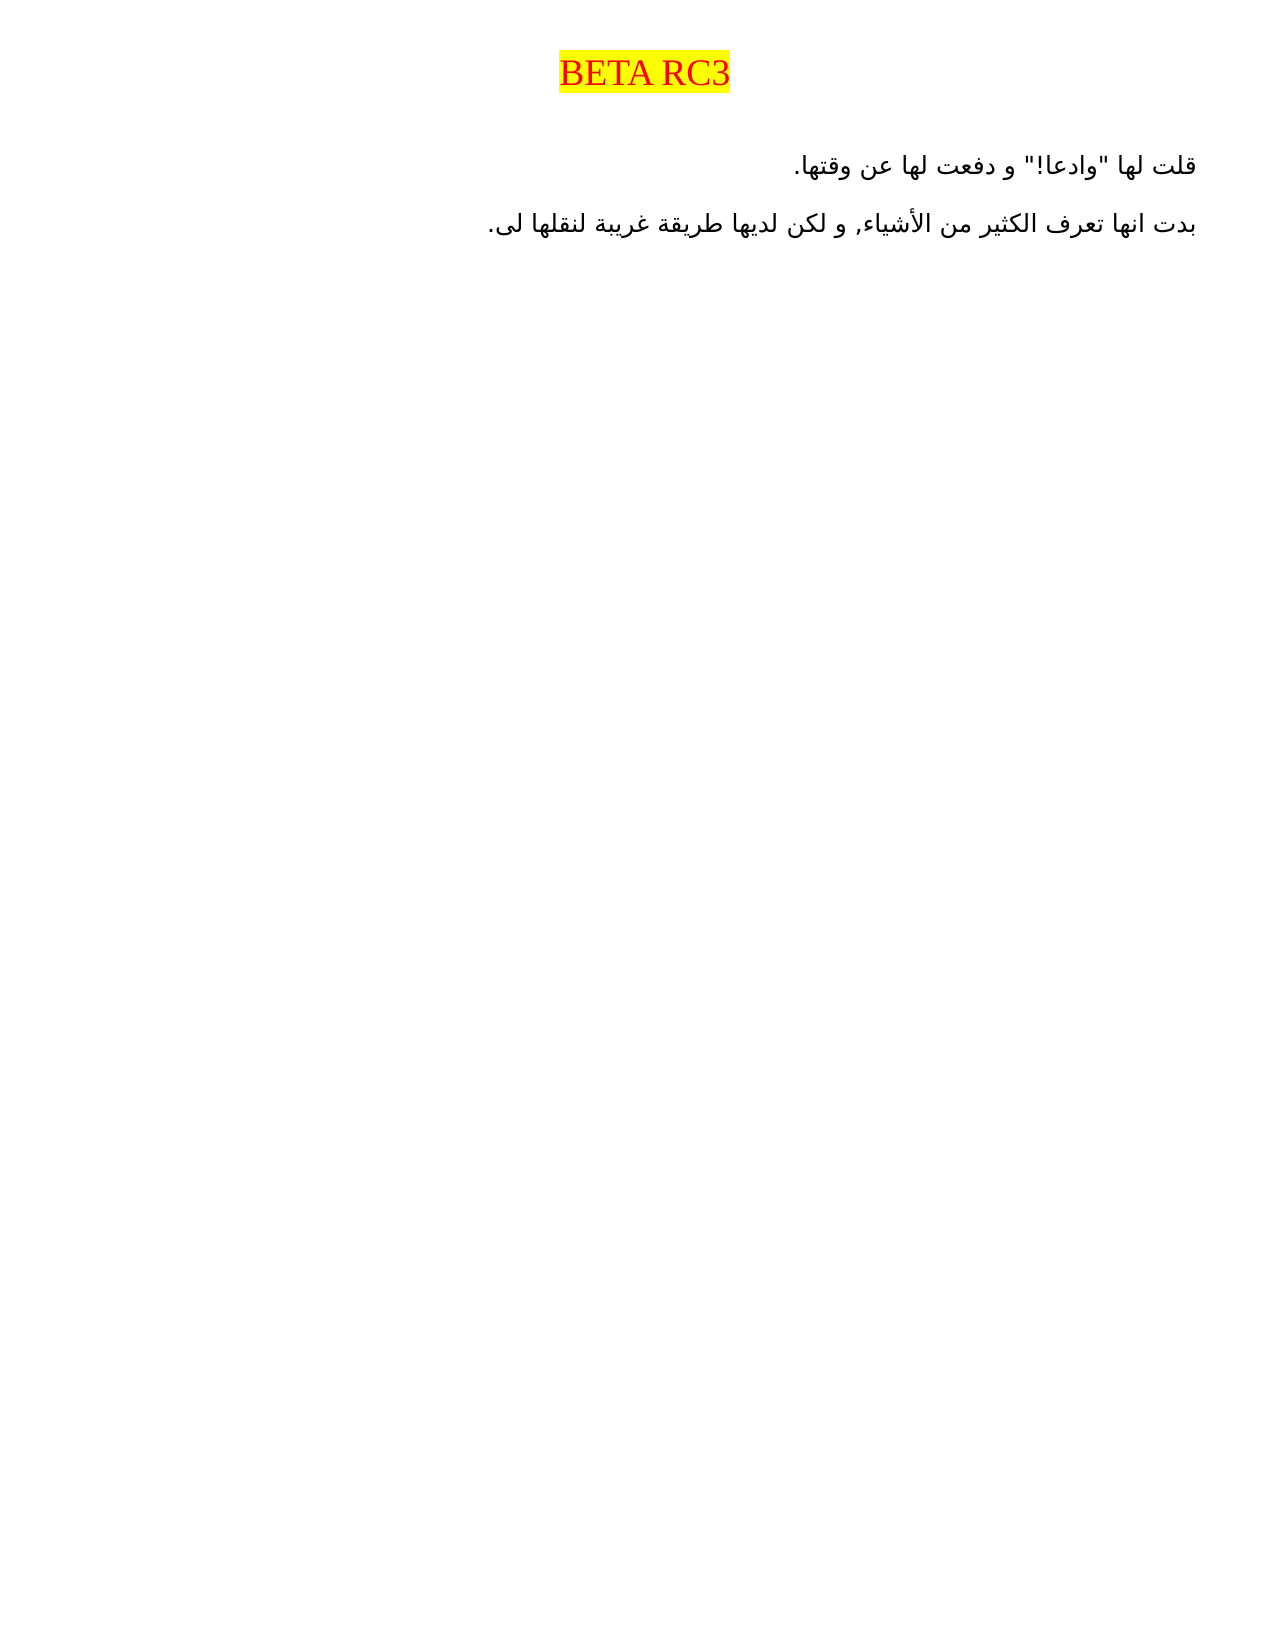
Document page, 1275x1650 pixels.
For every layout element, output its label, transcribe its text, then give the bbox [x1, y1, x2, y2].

text قلت لها "وادعا!" و دفعت لها عن وقتها. [92, 151, 1197, 181]
text بدت انها تعرف الكثير من الأشياء, و لكن لديها طريقة غريبة لنقلها لى. [92, 209, 1197, 238]
